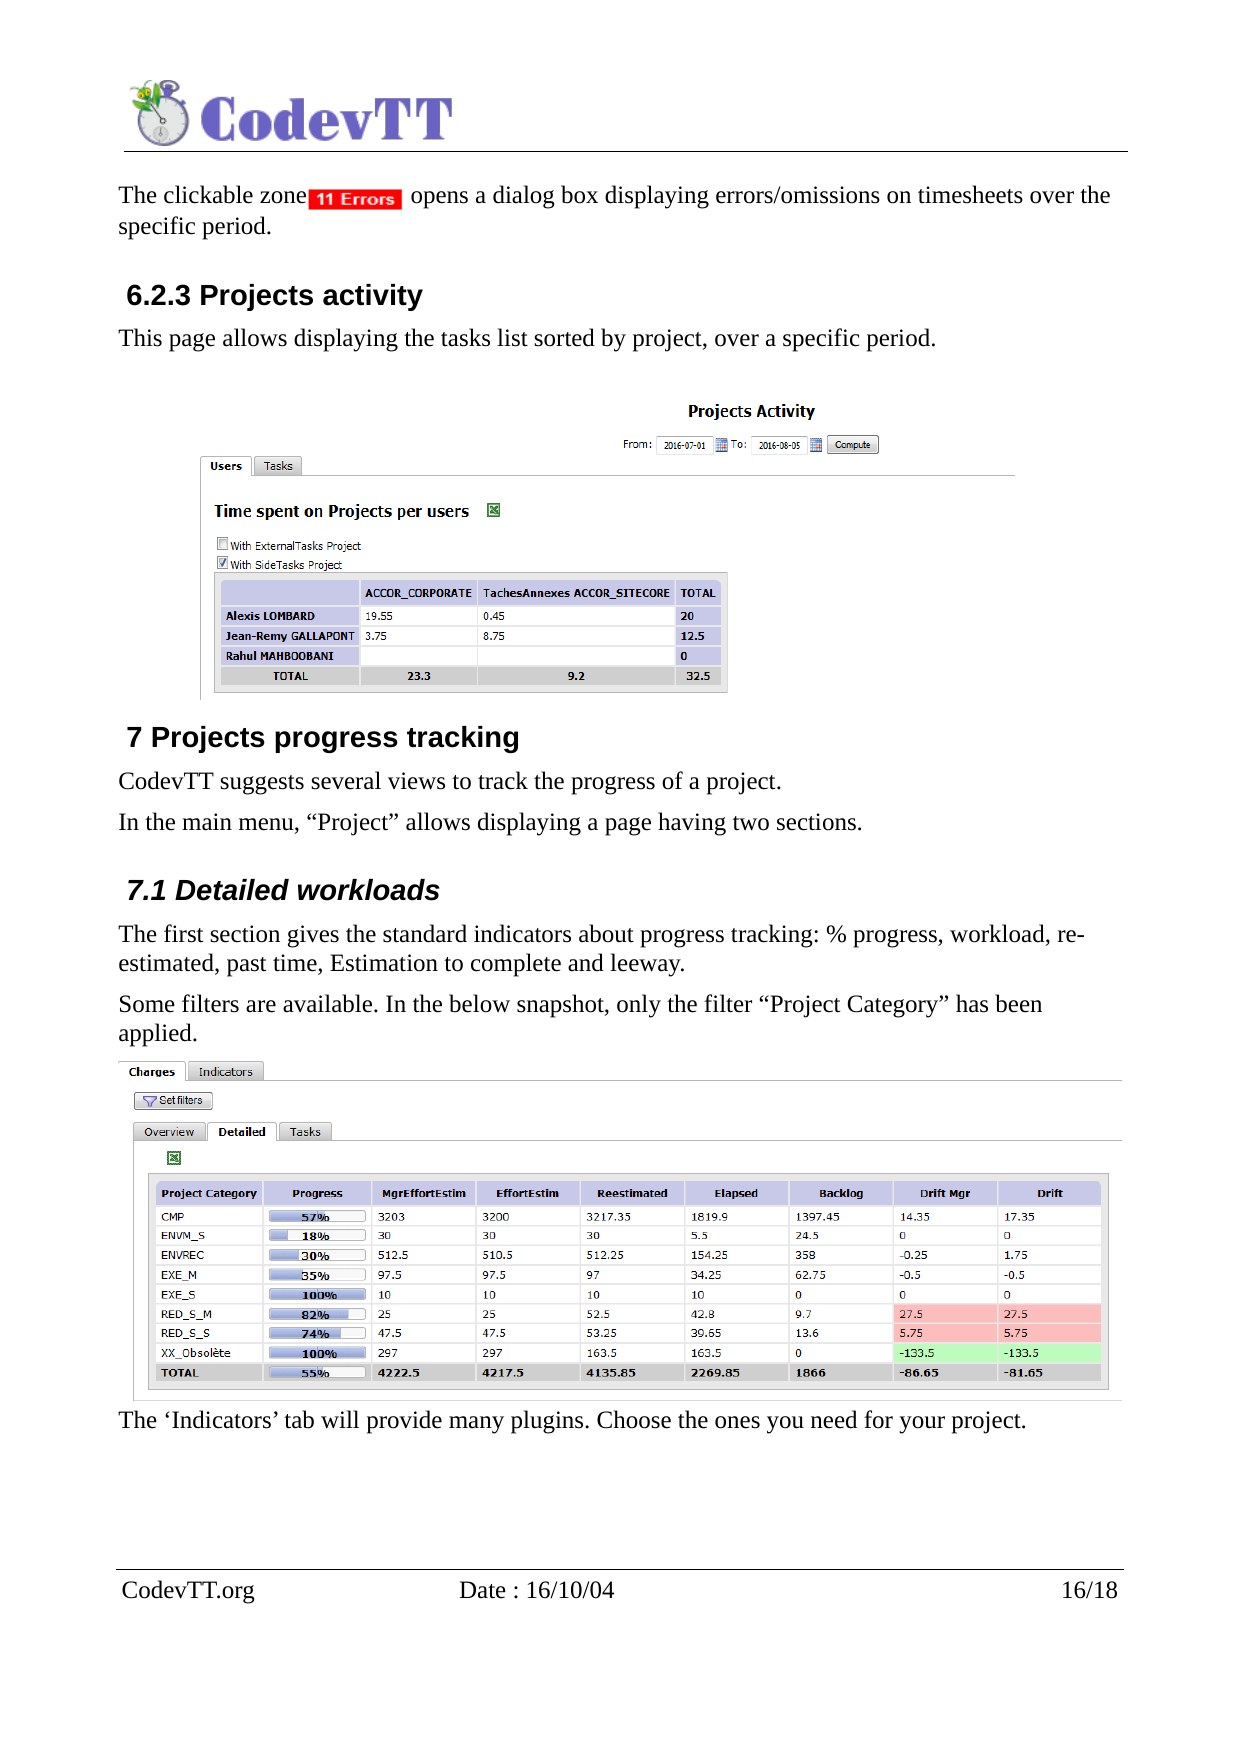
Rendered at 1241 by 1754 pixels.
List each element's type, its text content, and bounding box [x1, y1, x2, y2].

text Some filters are available. In the below snapshot, only the filter “Project Category” has been applied. [118, 989, 1122, 1047]
subtitle Detailed workloads [118, 873, 1122, 907]
text CodevTT suggests several views to track the progress of a project. [118, 766, 1122, 794]
text This page allows displaying the tasks list sorted by project, over a specific period. [118, 323, 1122, 352]
subtitle Projects activity [118, 277, 1122, 311]
text The ‘Indicators’ tab will provide many plugins. Choose the ones you need for your project. [118, 1406, 1122, 1434]
text In the main menu, “Project” allows displaying a page having two sections. [118, 807, 1122, 836]
text The clickable zone opens a dialog box displaying errors/omissions on timesheets over the specific period. [118, 180, 1122, 240]
picture [198, 401, 1016, 700]
picture [306, 186, 405, 212]
picture [129, 80, 453, 146]
text The first section gives the standard indicators about progress tracking: % progress, workload, re-estimated, past time, Estimation to complete and leeway. [118, 919, 1122, 977]
subtitle Projects progress tracking [118, 720, 1122, 753]
picture [118, 1059, 1123, 1406]
